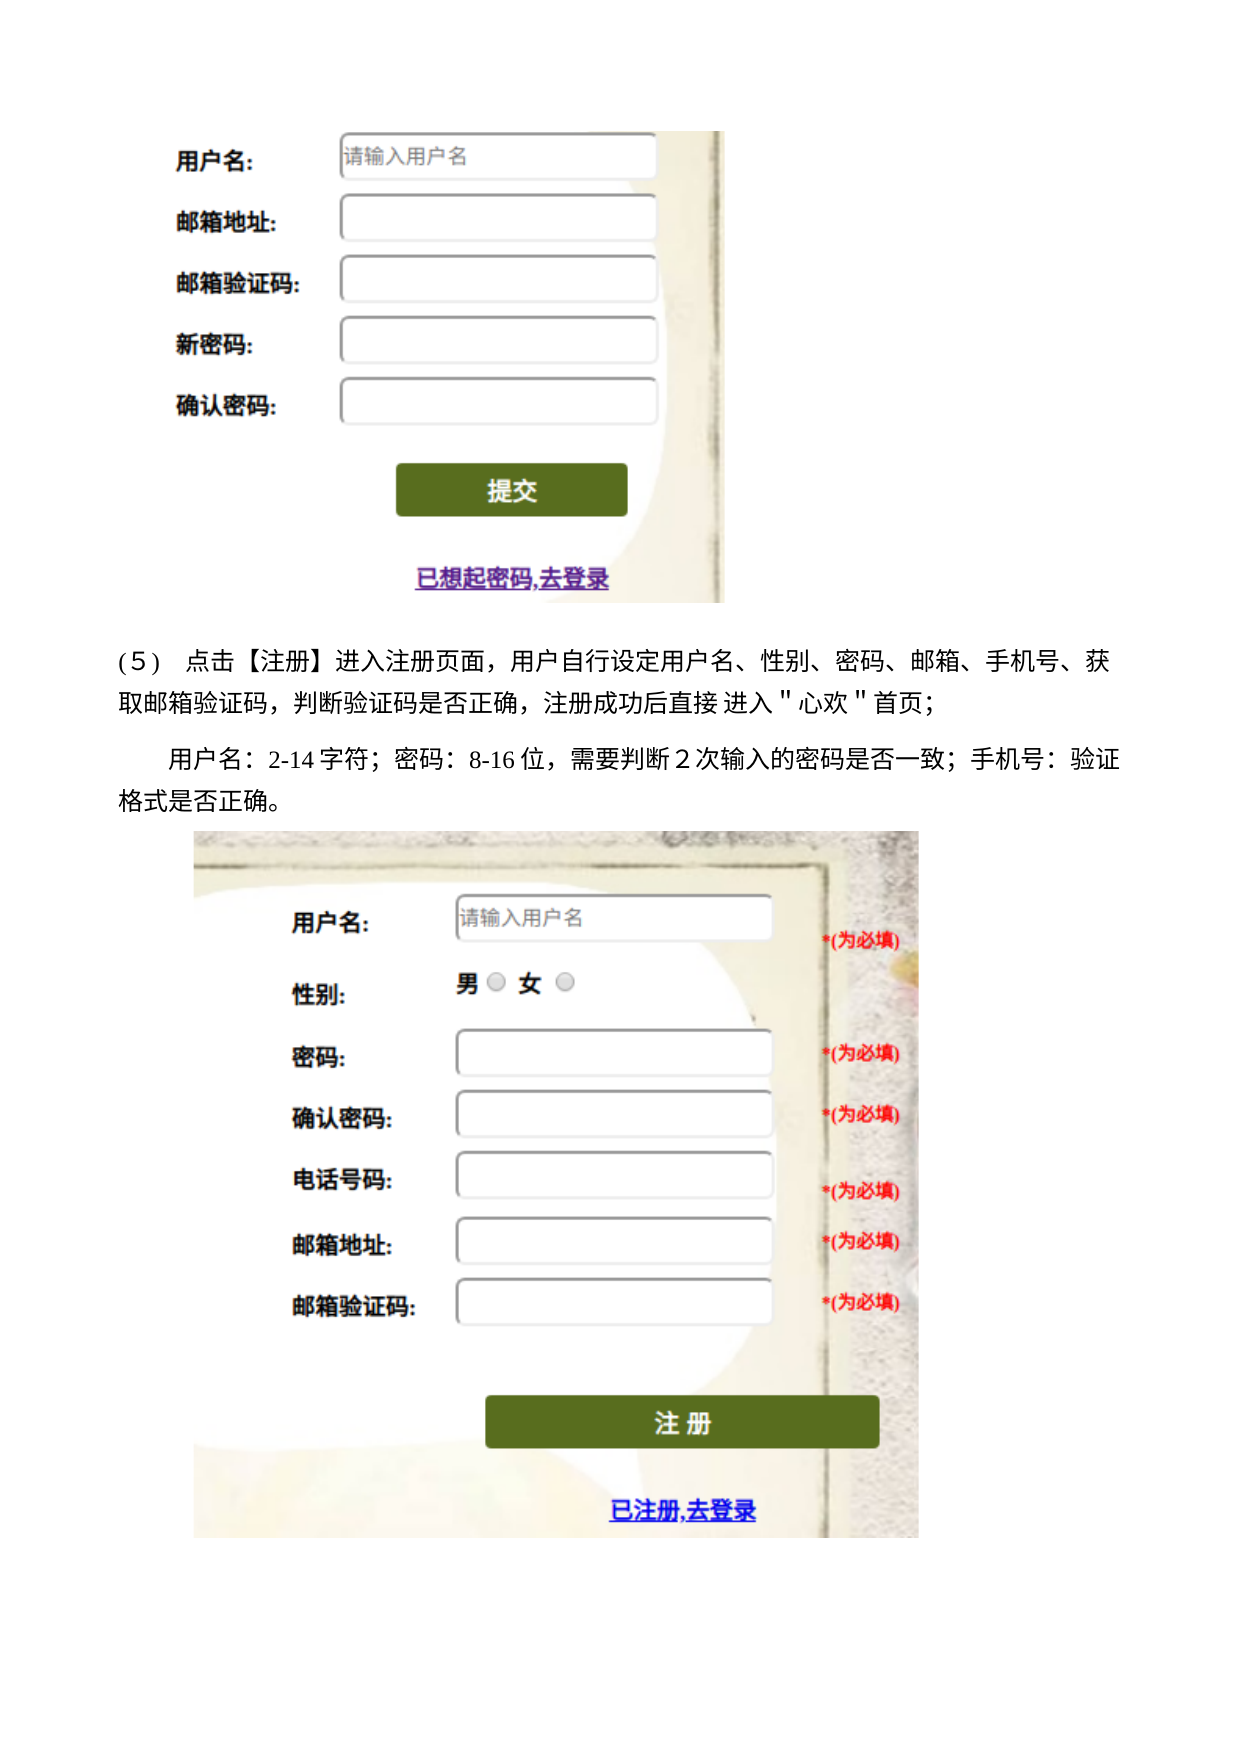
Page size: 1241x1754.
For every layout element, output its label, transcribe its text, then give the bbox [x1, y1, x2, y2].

text (５) 点击【注册】进入注册页面，用户自行设定用户名、性别、密码、邮箱、手机号、获取邮箱验证码，判断验证码是否正确，注册成功后直接 进入＂心欢＂首页； [118, 642, 1122, 720]
picture [193, 831, 919, 1538]
text 用户名：2-14字符；密码：8-16位，需要判断２次输入的密码是否一致；手机号：验证格式是否正确。 [118, 740, 1122, 818]
picture [160, 131, 725, 603]
